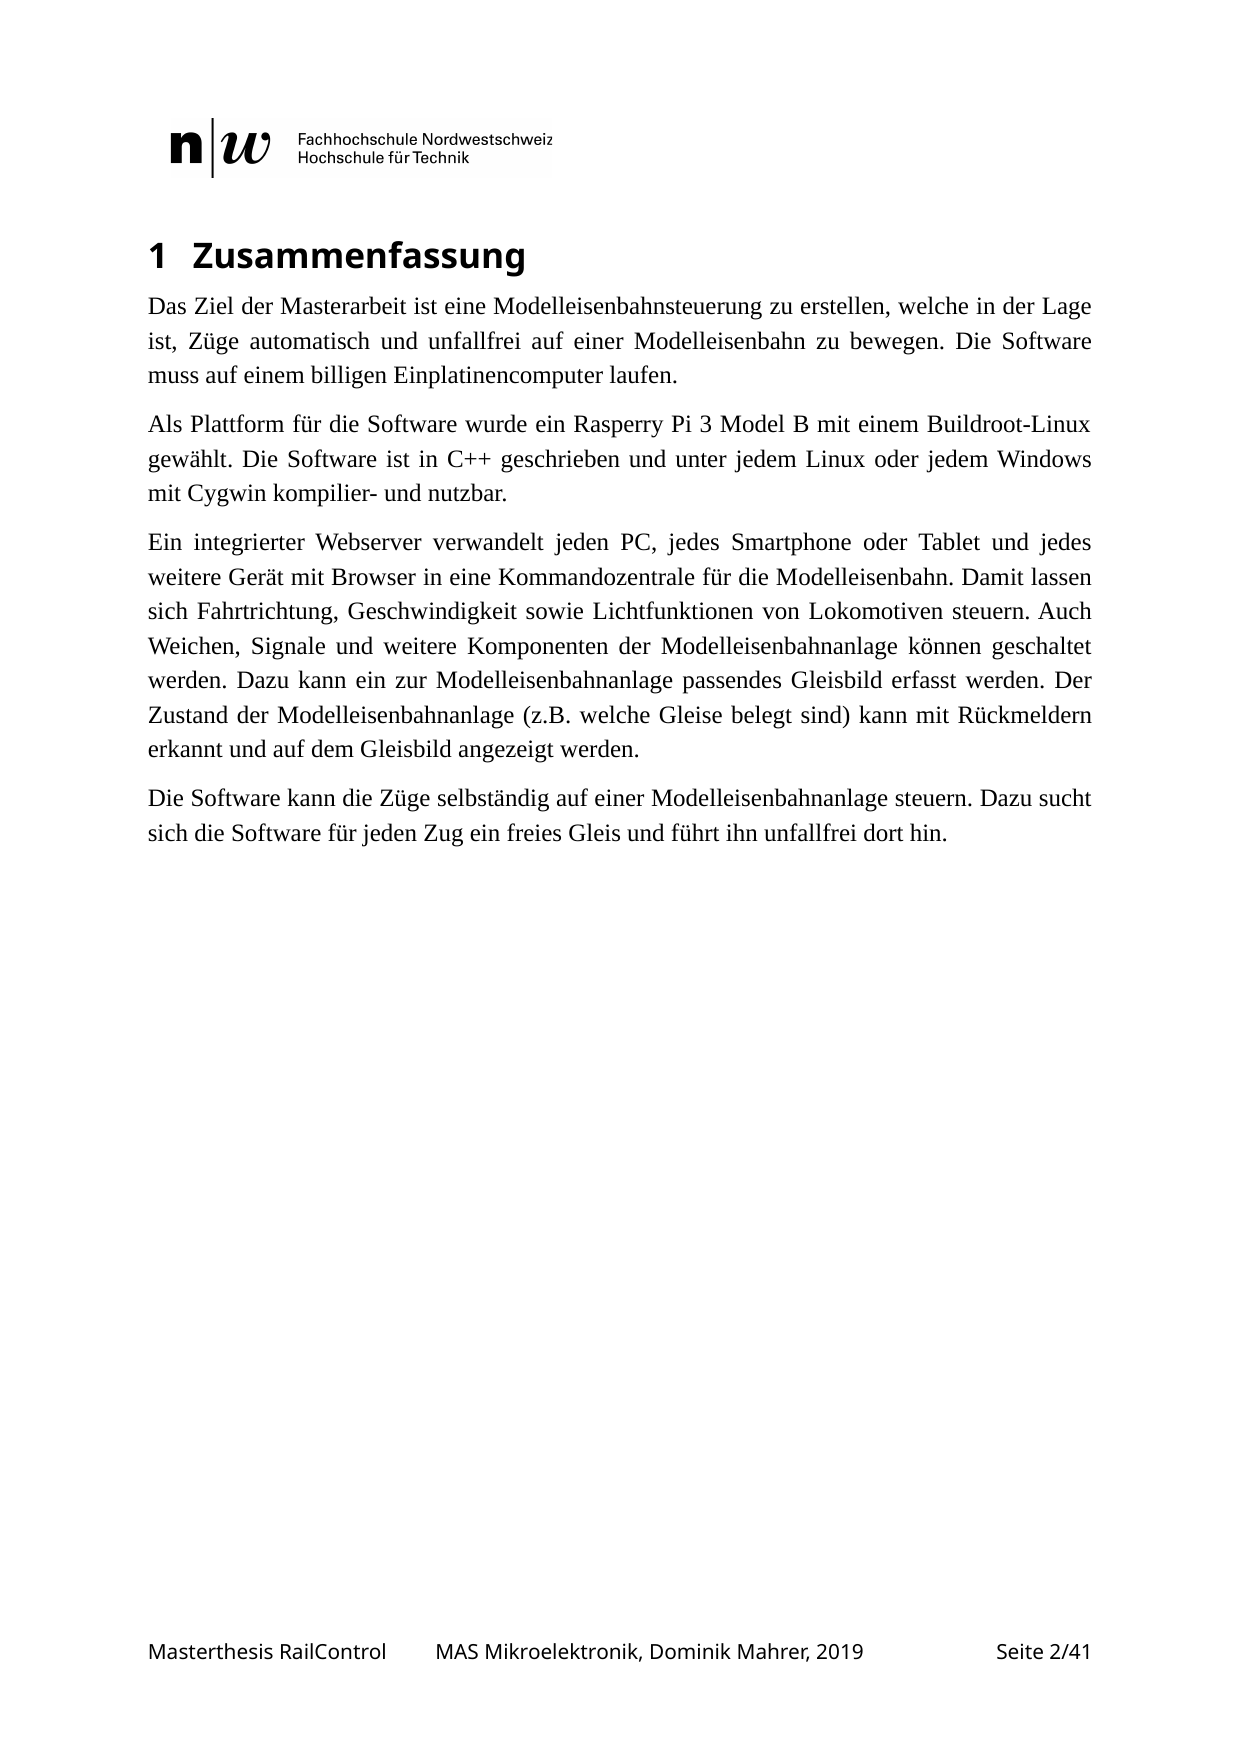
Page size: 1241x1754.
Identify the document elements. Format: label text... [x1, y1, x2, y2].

text Als Plattform für die Software wurde ein Rasperry Pi 3 Model B mit einem Buildroot-Linux gewählt. Die Software ist in C++ geschrieben und unter jedem Linux oder jedem Windows mit Cygwin kompilier- und nutzbar. [148, 409, 1093, 507]
picture [170, 118, 553, 178]
text Die Software kann die Züge selbständig auf einer Modelleisenbahnanlage steuern. Dazu sucht sich die Software für jeden Zug ein freies Gleis und führt ihn unfallfrei dort hin. [148, 783, 1093, 846]
text Ein integrierter Webserver verwandelt jeden PC, jedes Smartphone oder Tablet und jedes weitere Gerät mit Browser in eine Kommandozentrale für die Modelleisenbahn. Damit lassen sich Fahrtrichtung, Geschwindigkeit sowie Lichtfunktionen von Lokomotiven steuern. Auch Weichen, Signale und weitere Komponenten der Modelleisenbahnanlage können geschaltet werden. Dazu kann ein zur Modelleisenbahnanlage passendes Gleisbild erfasst werden. Der Zustand der Modelleisenbahnanlage (z.B. welche Gleise belegt sind) kann mit Rückmeldern erkannt und auf dem Gleisbild angezeigt werden. [148, 527, 1093, 763]
text Das Ziel der Masterarbeit ist eine Modelleisenbahnsteuerung zu erstellen, welche in der Lage ist, Züge automatisch und unfallfrei auf einer Modelleisenbahn zu bewegen. Die Software muss auf einem billigen Einplatinencomputer laufen. [148, 291, 1093, 389]
subtitle Zusammenfassung [148, 231, 1093, 279]
